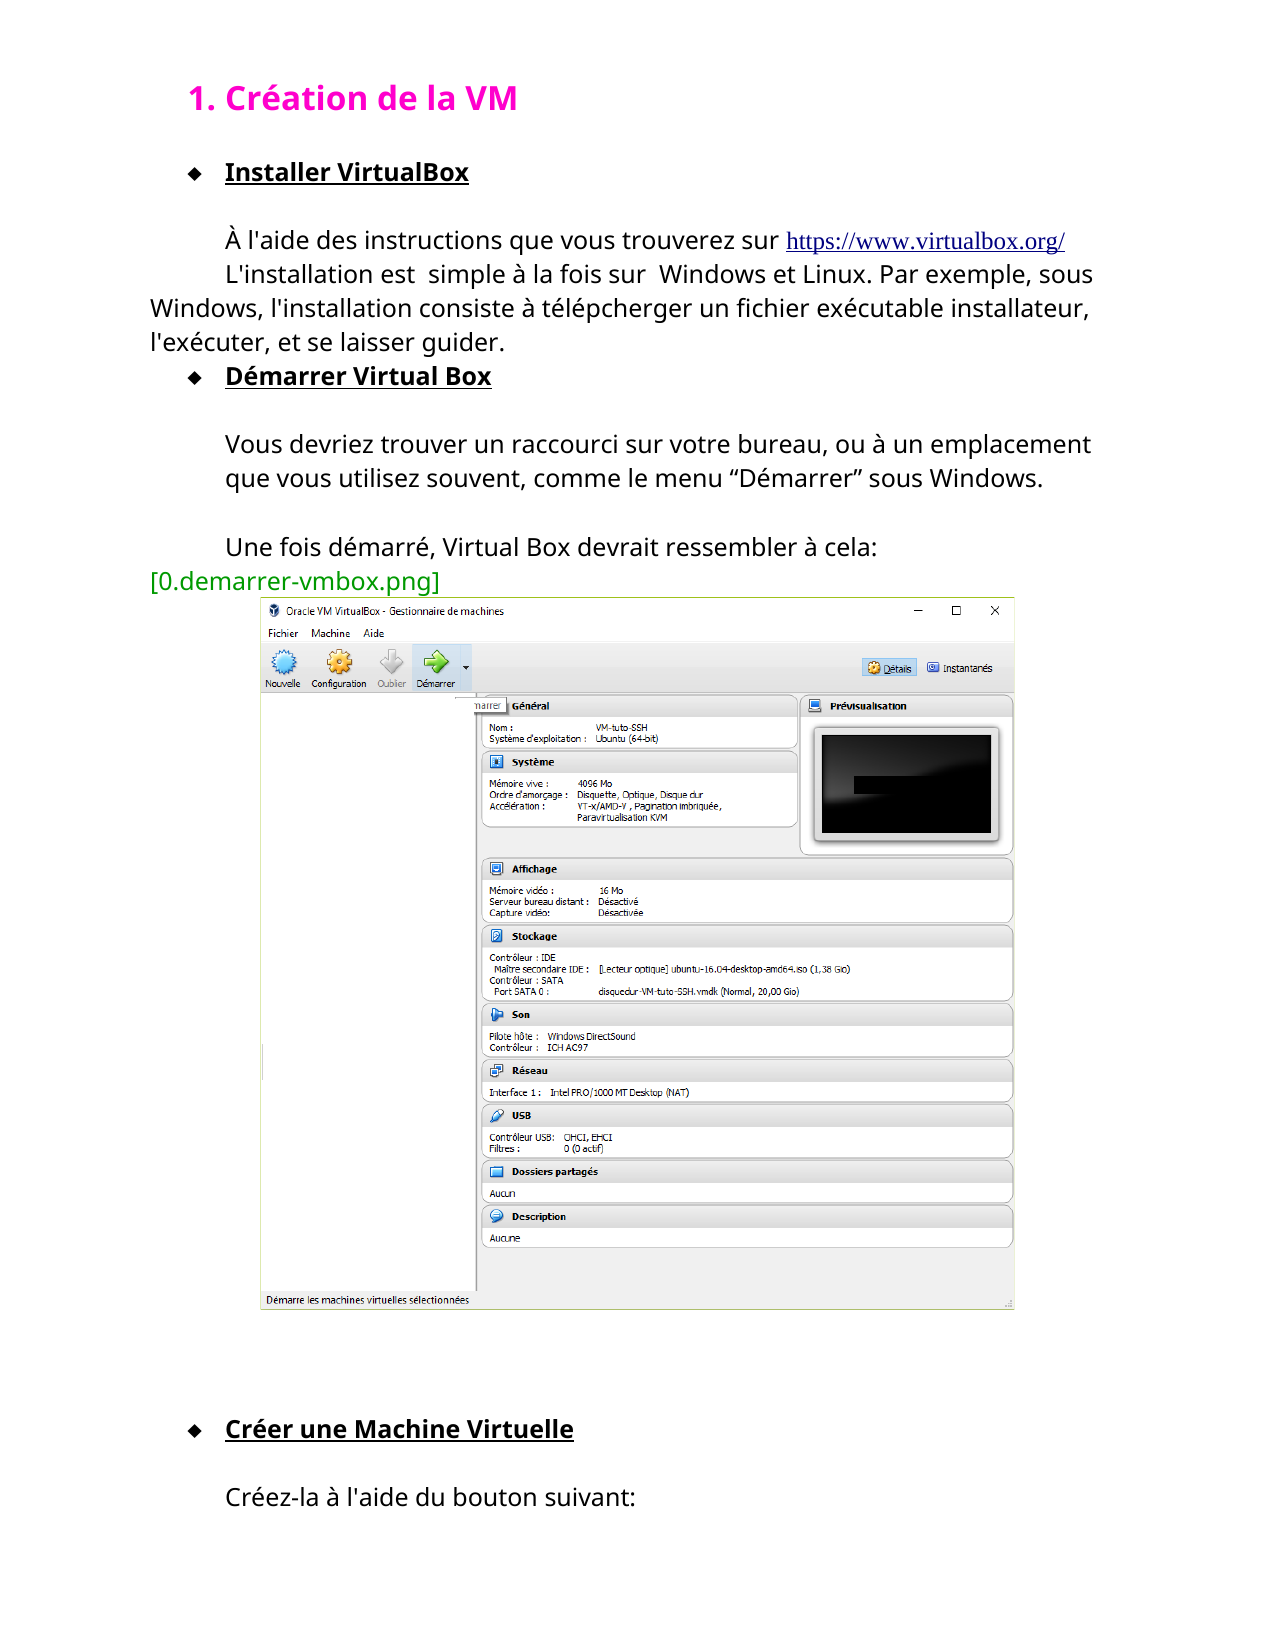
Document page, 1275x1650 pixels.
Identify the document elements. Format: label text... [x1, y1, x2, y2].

text Créez-la à l'aide du bouton suivant: [225, 1479, 1125, 1514]
list Installer VirtualBox [187, 154, 1125, 188]
list Démarrer Virtual Box [187, 359, 1125, 393]
picture [260, 597, 1015, 1310]
text Vous devriez trouver un raccourci sur votre bureau, ou à un emplacement que vous utilisez souvent, comme le menu “Démarrer” sous Windows. [225, 427, 1125, 495]
list Création de la VM [187, 75, 1125, 120]
list À l'aide des instructions que vous trouverez sur https://www.virtualbox.org/ [187, 223, 1125, 257]
text Une fois démarré, Virtual Box devrait ressembler à cela: [225, 529, 1125, 563]
list Créer une Machine Virtuelle [187, 1411, 1125, 1446]
text L'installation est simple à la fois sur Windows et Linux. Par exemple, sous Windows, l'installation consiste à télépcherger un fichier exécutable installateur, l'exécuter, et se laisser guider. [150, 257, 1125, 359]
text [0.demarrer-vmbox.png] [150, 563, 1125, 597]
